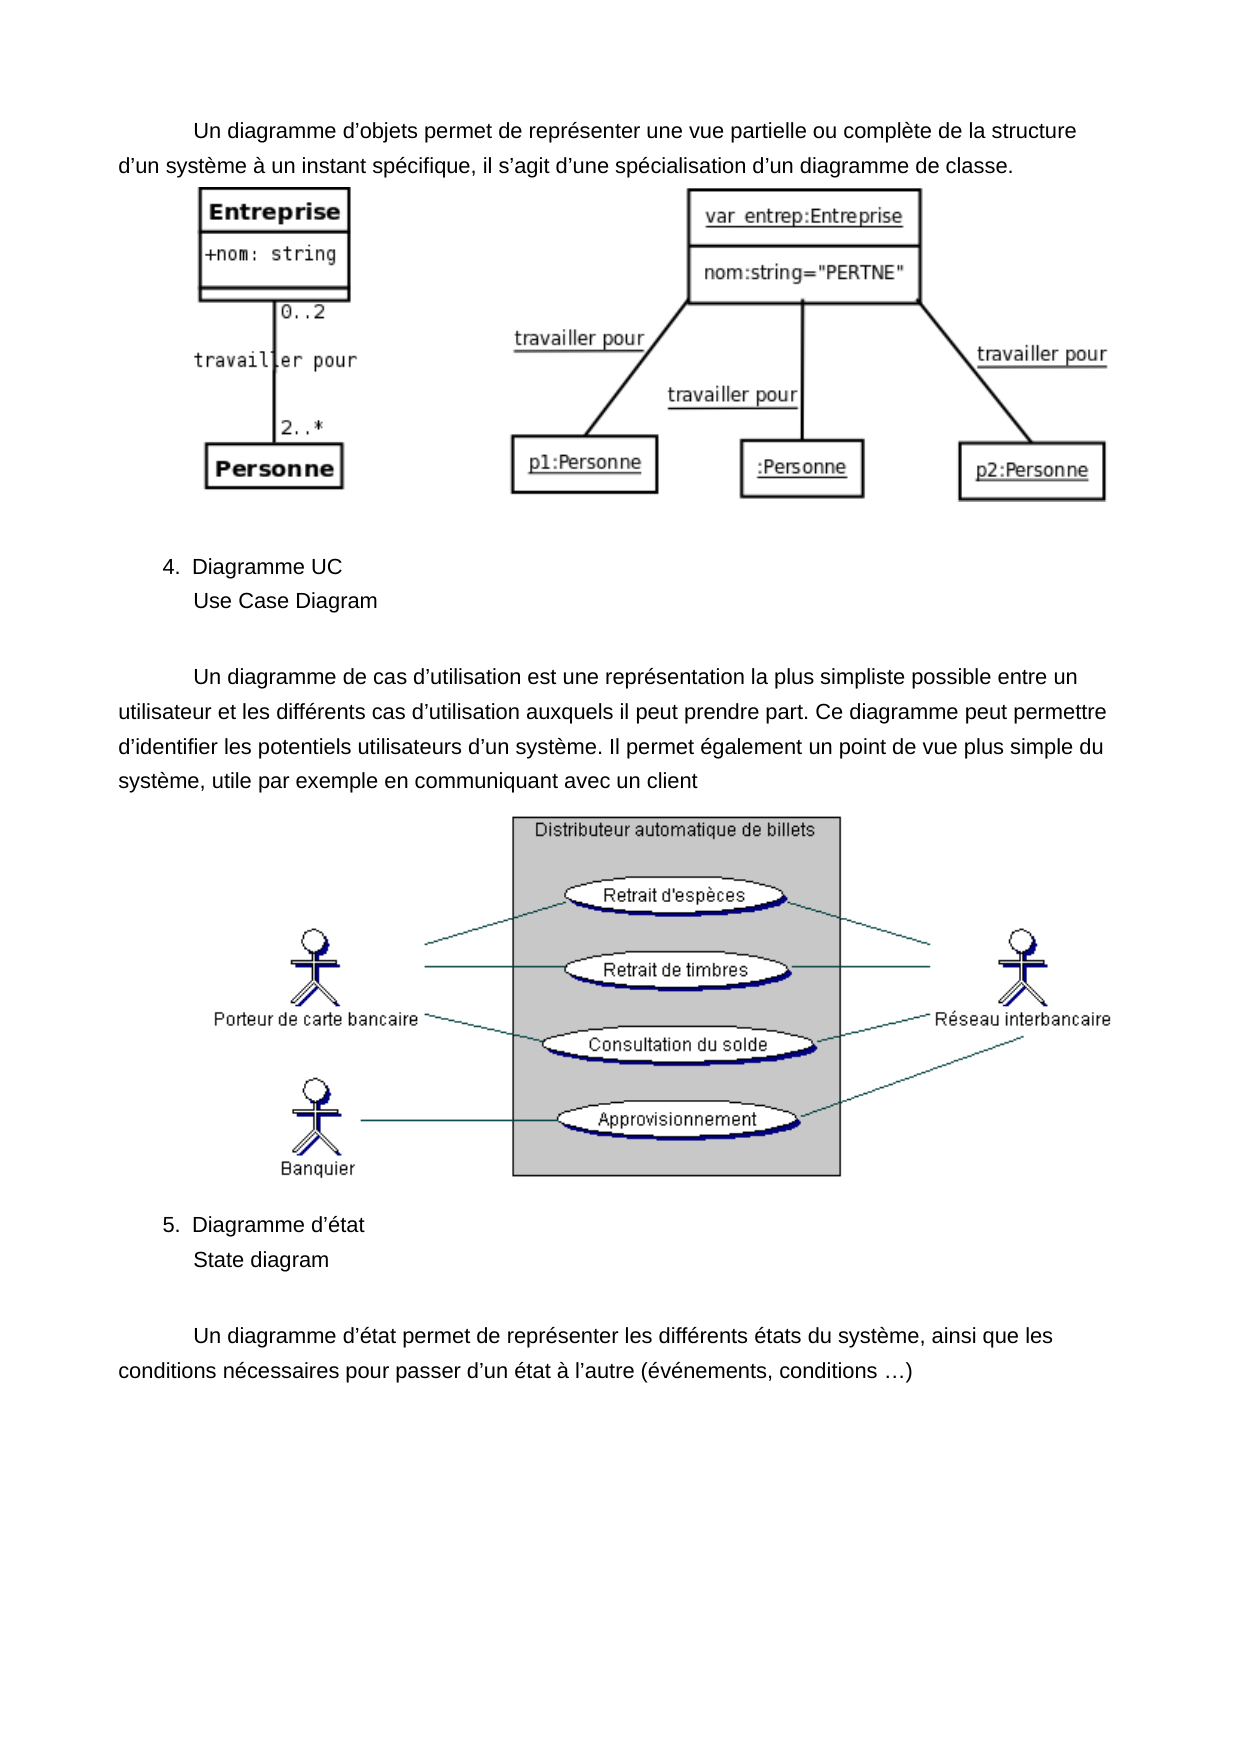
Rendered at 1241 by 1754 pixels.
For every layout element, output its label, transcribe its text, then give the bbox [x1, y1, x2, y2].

list Diagramme d’état [162, 1212, 1122, 1237]
picture [193, 803, 1134, 1202]
text Un diagramme de cas d’utilisation est une représentation la plus simpliste possible entre un utilisateur et les différents cas d’utilisation auxquels il peut prendre part. Ce diagramme peut permettre d’identifier les potentiels utilisateurs d’un système. Il permet également un point de vue plus simple du système, utile par exemple en communiquant avec un client [118, 664, 1122, 793]
text Un diagramme d’état permet de représenter les différents états du système, ainsi que les conditions nécessaires pour passer d’un état à l’autre (événements, conditions …) [118, 1323, 1122, 1383]
text Use Case Diagram [118, 588, 1122, 613]
picture [193, 187, 1112, 502]
text State diagram [118, 1247, 1122, 1272]
text Un diagramme d’objets permet de représenter une vue partielle ou complète de la structure d’un système à un instant spécifique, il s’agit d’une spécialisation d’un diagramme de classe. [118, 118, 1122, 178]
list Diagramme UC [162, 554, 1122, 579]
